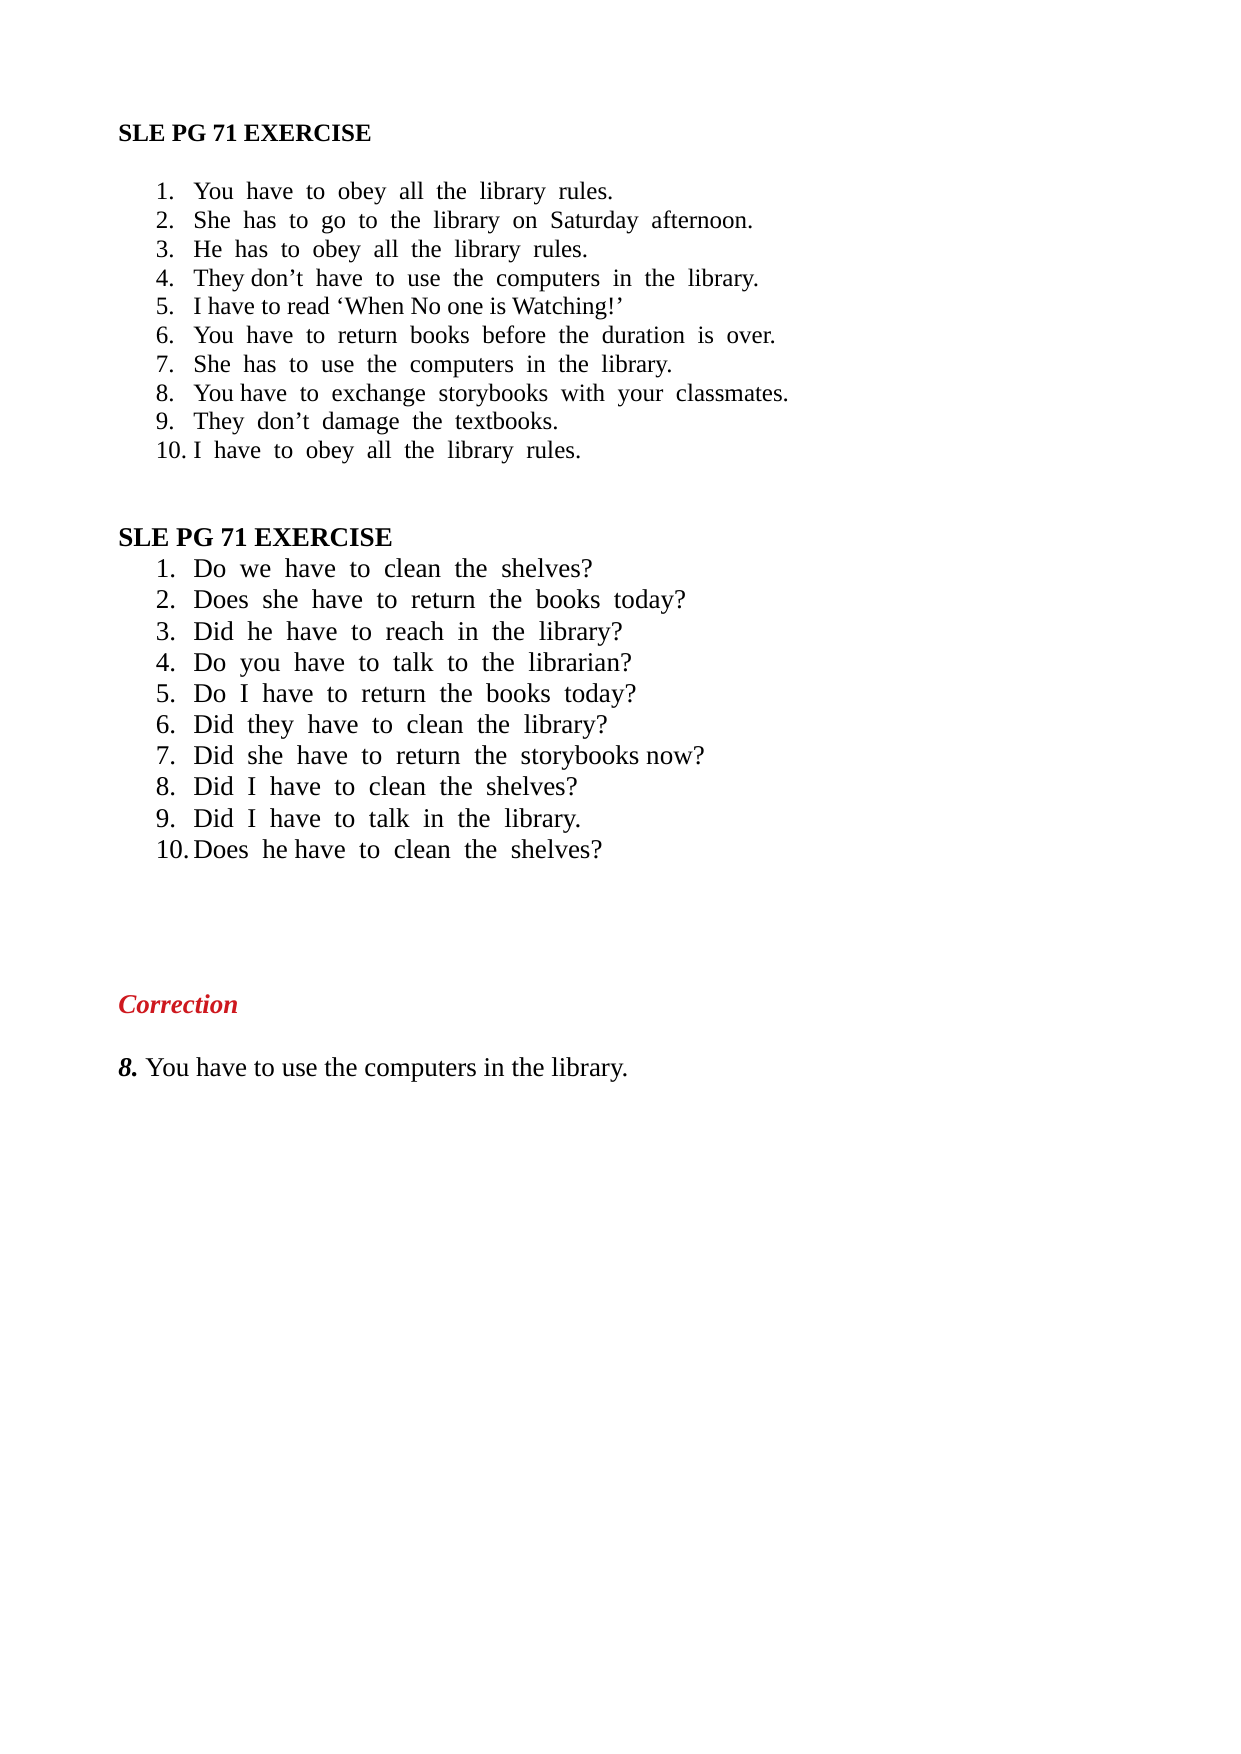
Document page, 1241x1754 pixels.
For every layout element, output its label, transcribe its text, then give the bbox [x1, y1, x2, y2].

list Does he have to clean the shelves? [156, 833, 1122, 864]
list She has to use the computers in the library. [156, 349, 1122, 378]
list Do I have to return the books today? [156, 677, 1122, 708]
list You have to obey all the library rules. [156, 176, 1122, 205]
list Does she have to return the books today? [156, 584, 1122, 615]
list Do we have to clean the shelves? [156, 552, 1122, 584]
list He has to obey all the library rules. [156, 234, 1122, 263]
list You have to exchange storybooks with your classmates. [156, 378, 1122, 406]
list Did I have to talk in the library. [156, 802, 1122, 833]
list Did they have to clean the library? [156, 708, 1122, 739]
text Correction [118, 988, 1122, 1020]
list You have to return books before the duration is over. [156, 320, 1122, 349]
list I have to obey all the library rules. [156, 435, 1122, 464]
list Did I have to clean the shelves? [156, 771, 1122, 802]
list They don’t have to use the computers in the library. [156, 263, 1122, 291]
list They don’t damage the textbooks. [156, 406, 1122, 435]
list I have to read ‘When No one is Watching!’ [156, 291, 1122, 320]
text 8. You have to use the computers in the library. [118, 1051, 1122, 1082]
list Did he have to reach in the library? [156, 615, 1122, 646]
list Did she have to return the storybooks now? [156, 739, 1122, 771]
list She has to go to the library on Saturday afternoon. [156, 205, 1122, 234]
text SLE PG 71 EXERCISE [118, 521, 1122, 552]
list Do you have to talk to the librarian? [156, 646, 1122, 677]
